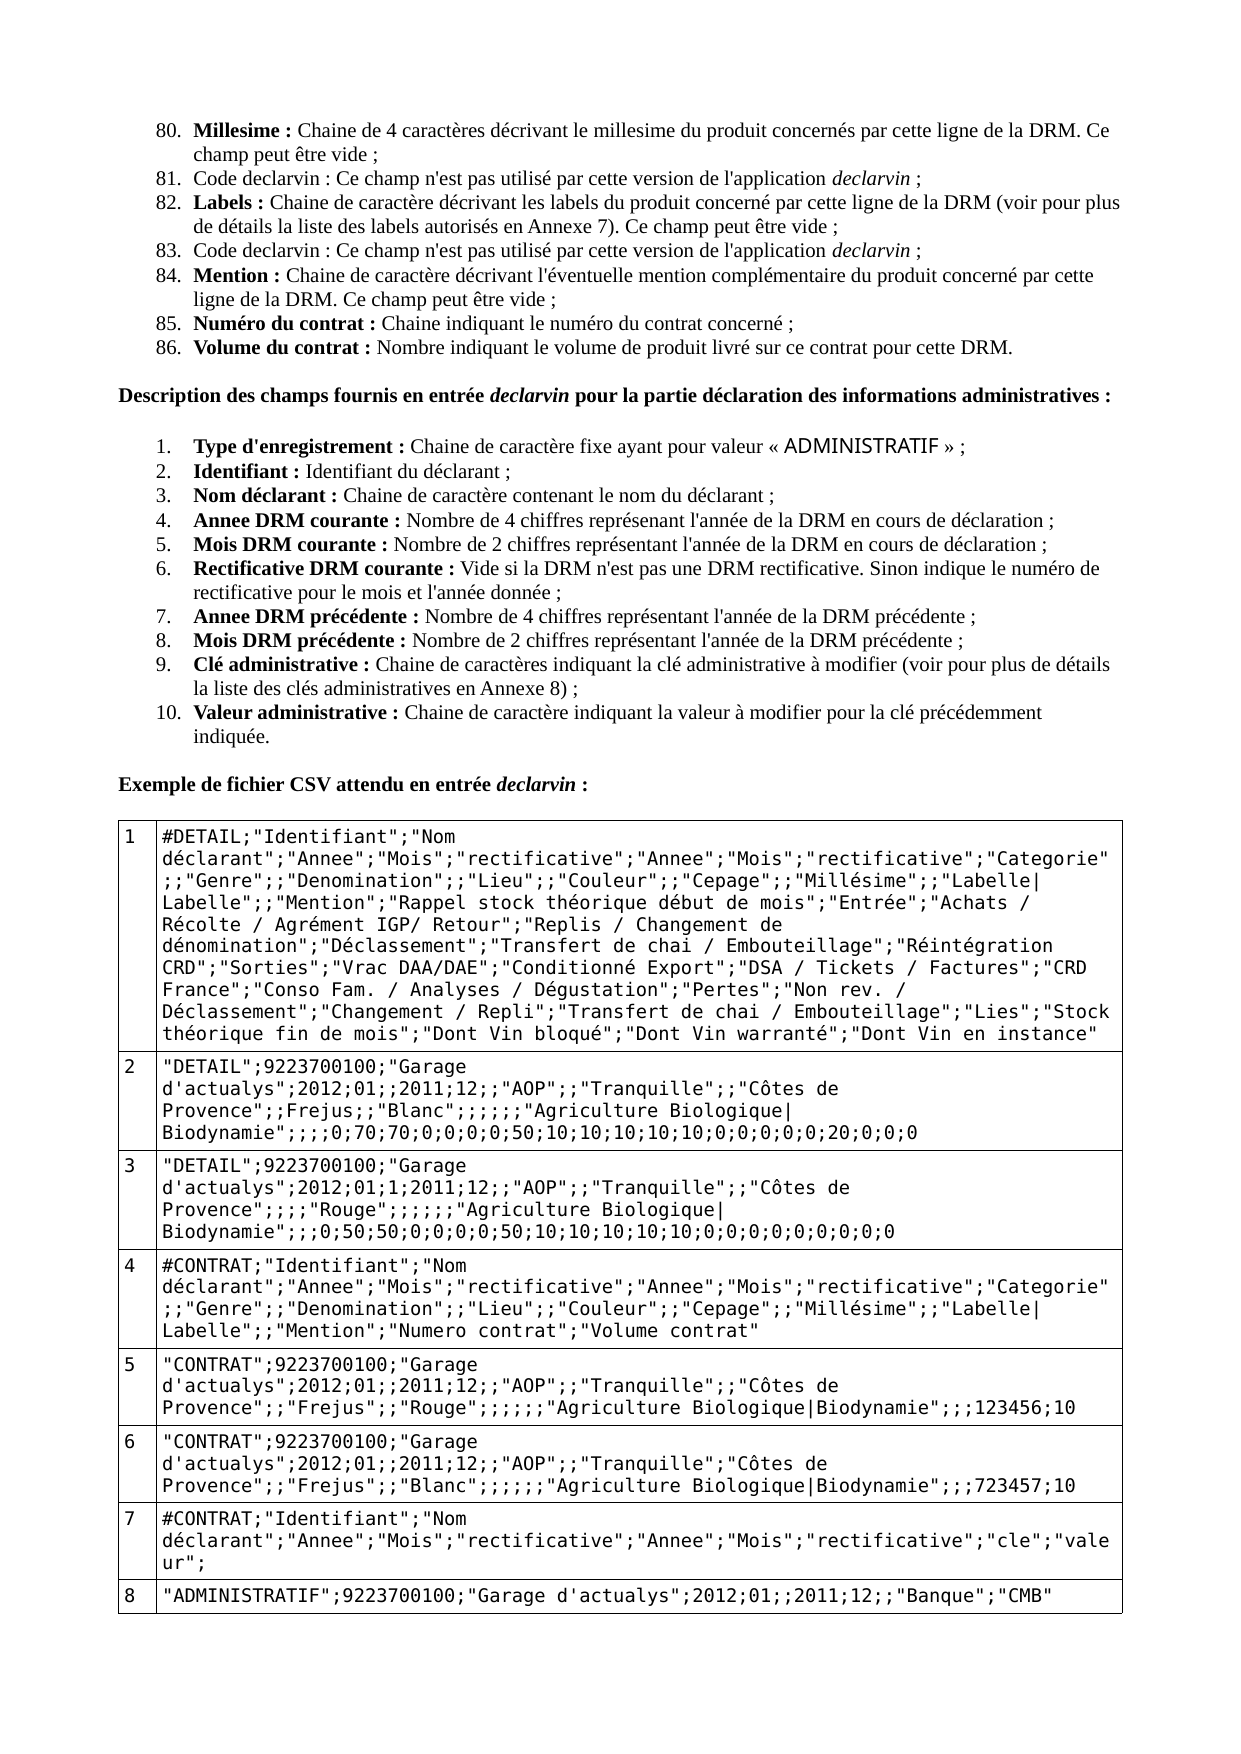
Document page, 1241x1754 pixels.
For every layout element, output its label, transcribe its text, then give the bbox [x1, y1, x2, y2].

list Labels : Chaine de caractère décrivant les labels du produit concerné par cette ligne de la DRM (voir pour plus de détails la liste des labels autorisés en Annexe 7). Ce champ peut être vide ; [156, 190, 1122, 238]
table_header 1 [119, 821, 156, 1051]
list Mois DRM précédente : Nombre de 2 chiffres représentant l'année de la DRM précédente ; [156, 628, 1122, 652]
list Identifiant : Identifiant du déclarant ; [156, 459, 1122, 483]
table_cell 3 [119, 1151, 156, 1249]
list Valeur administrative : Chaine de caractère indiquant la valeur à modifier pour la clé précédemment indiquée. [156, 700, 1122, 748]
table_cell #CONTRAT;"Identifiant";"Nom déclarant";"Annee";"Mois";"rectificative";"Annee";"Mois";"rectificative";"cle";"valeur"; [157, 1503, 1122, 1579]
table_cell 7 [119, 1503, 156, 1579]
list Mois DRM courante : Nombre de 2 chiffres représentant l'année de la DRM en cours de déclaration ; [156, 532, 1122, 556]
table_cell "CONTRAT";9223700100;"Garage d'actualys";2012;01;;2011;12;;"AOP";;"Tranquille";;"Côtes de Provence";;"Frejus";;"Rouge";;;;;;"Agriculture Biologique|Biodynamie";;;123456;10 [157, 1349, 1122, 1425]
list Type d'enregistrement : Chaine de caractère fixe ayant pour valeur « ADMINISTRATIF » ; [156, 431, 1122, 459]
list Rectificative DRM courante : Vide si la DRM n'est pas une DRM rectificative. Sinon indique le numéro de rectificative pour le mois et l'année donnée ; [156, 556, 1122, 604]
list Annee DRM courante : Nombre de 4 chiffres représenant l'année de la DRM en cours de déclaration ; [156, 507, 1122, 532]
list Code declarvin : Ce champ n'est pas utilisé par cette version de l'application declarvin ; [156, 238, 1122, 262]
table_cell "DETAIL";9223700100;"Garage d'actualys";2012;01;;2011;12;;"AOP";;"Tranquille";;"Côtes de Provence";;Frejus;;"Blanc";;;;;;"Agriculture Biologique|Biodynamie";;;;0;70;70;0;0;0;0;50;10;10;10;10;10;0;0;0;0;0;20;0;0;0 [157, 1052, 1122, 1150]
table_cell "ADMINISTRATIF";9223700100;"Garage d'actualys";2012;01;;2011;12;;"Banque";"CMB" [157, 1580, 1122, 1613]
table_cell 4 [119, 1250, 156, 1348]
table_cell 8 [119, 1580, 156, 1613]
table_cell #CONTRAT;"Identifiant";"Nom déclarant";"Annee";"Mois";"rectificative";"Annee";"Mois";"rectificative";"Categorie";;"Genre";;"Denomination";;"Lieu";;"Couleur";;"Cepage";;"Millésime";;"Labelle|Labelle";;"Mention";"Numero contrat";"Volume contrat" [157, 1250, 1122, 1348]
table_cell "DETAIL";9223700100;"Garage d'actualys";2012;01;1;2011;12;;"AOP";;"Tranquille";;"Côtes de Provence";;;;"Rouge";;;;;;"Agriculture Biologique|Biodynamie";;;0;50;50;0;0;0;0;50;10;10;10;10;10;0;0;0;0;0;0;0;0;0 [157, 1151, 1122, 1249]
table_cell 5 [119, 1349, 156, 1425]
list Code declarvin : Ce champ n'est pas utilisé par cette version de l'application declarvin ; [156, 166, 1122, 190]
table_cell 6 [119, 1426, 156, 1502]
list Clé administrative : Chaine de caractères indiquant la clé administrative à modifier (voir pour plus de détails la liste des clés administratives en Annexe 8) ; [156, 652, 1122, 700]
list Mention : Chaine de caractère décrivant l'éventuelle mention complémentaire du produit concerné par cette ligne de la DRM. Ce champ peut être vide ; [156, 262, 1122, 311]
table_cell "CONTRAT";9223700100;"Garage d'actualys";2012;01;;2011;12;;"AOP";;"Tranquille";"Côtes de Provence";;"Frejus";;"Blanc";;;;;;"Agriculture Biologique|Biodynamie";;;723457;10 [157, 1426, 1122, 1502]
list Millesime : Chaine de 4 caractères décrivant le millesime du produit concernés par cette ligne de la DRM. Ce champ peut être vide ; [156, 118, 1122, 166]
text Description des champs fournis en entrée declarvin pour la partie déclaration des informations administratives : [118, 383, 1122, 407]
list Volume du contrat : Nombre indiquant le volume de produit livré sur ce contrat pour cette DRM. [156, 335, 1122, 359]
list Annee DRM précédente : Nombre de 4 chiffres représentant l'année de la DRM précédente ; [156, 604, 1122, 628]
text Exemple de fichier CSV attendu en entrée declarvin : [118, 772, 1122, 796]
list Numéro du contrat : Chaine indiquant le numéro du contrat concerné ; [156, 311, 1122, 335]
table_cell 2 [119, 1052, 156, 1150]
list Nom déclarant : Chaine de caractère contenant le nom du déclarant ; [156, 483, 1122, 507]
table_header #DETAIL;"Identifiant";"Nom déclarant";"Annee";"Mois";"rectificative";"Annee";"Mois";"rectificative";"Categorie";;"Genre";;"Denomination";;"Lieu";;"Couleur";;"Cepage";;"Millésime";;"Labelle|Labelle";;"Mention";"Rappel stock théorique début de mois";"Entrée";"Achats / Récolte / Agrément IGP/ Retour";"Replis / Changement de dénomination";"Déclassement";"Transfert de chai / Embouteillage";"Réintégration CRD";"Sorties";"Vrac DAA/DAE";"Conditionné Export";"DSA / Tickets / Factures";"CRD France";"Conso Fam. / Analyses / Dégustation";"Pertes";"Non rev. / Déclassement";"Changement / Repli";"Transfert de chai / Embouteillage";"Lies";"Stock théorique fin de mois";"Dont Vin bloqué";"Dont Vin warranté";"Dont Vin en instance" [157, 821, 1122, 1051]
